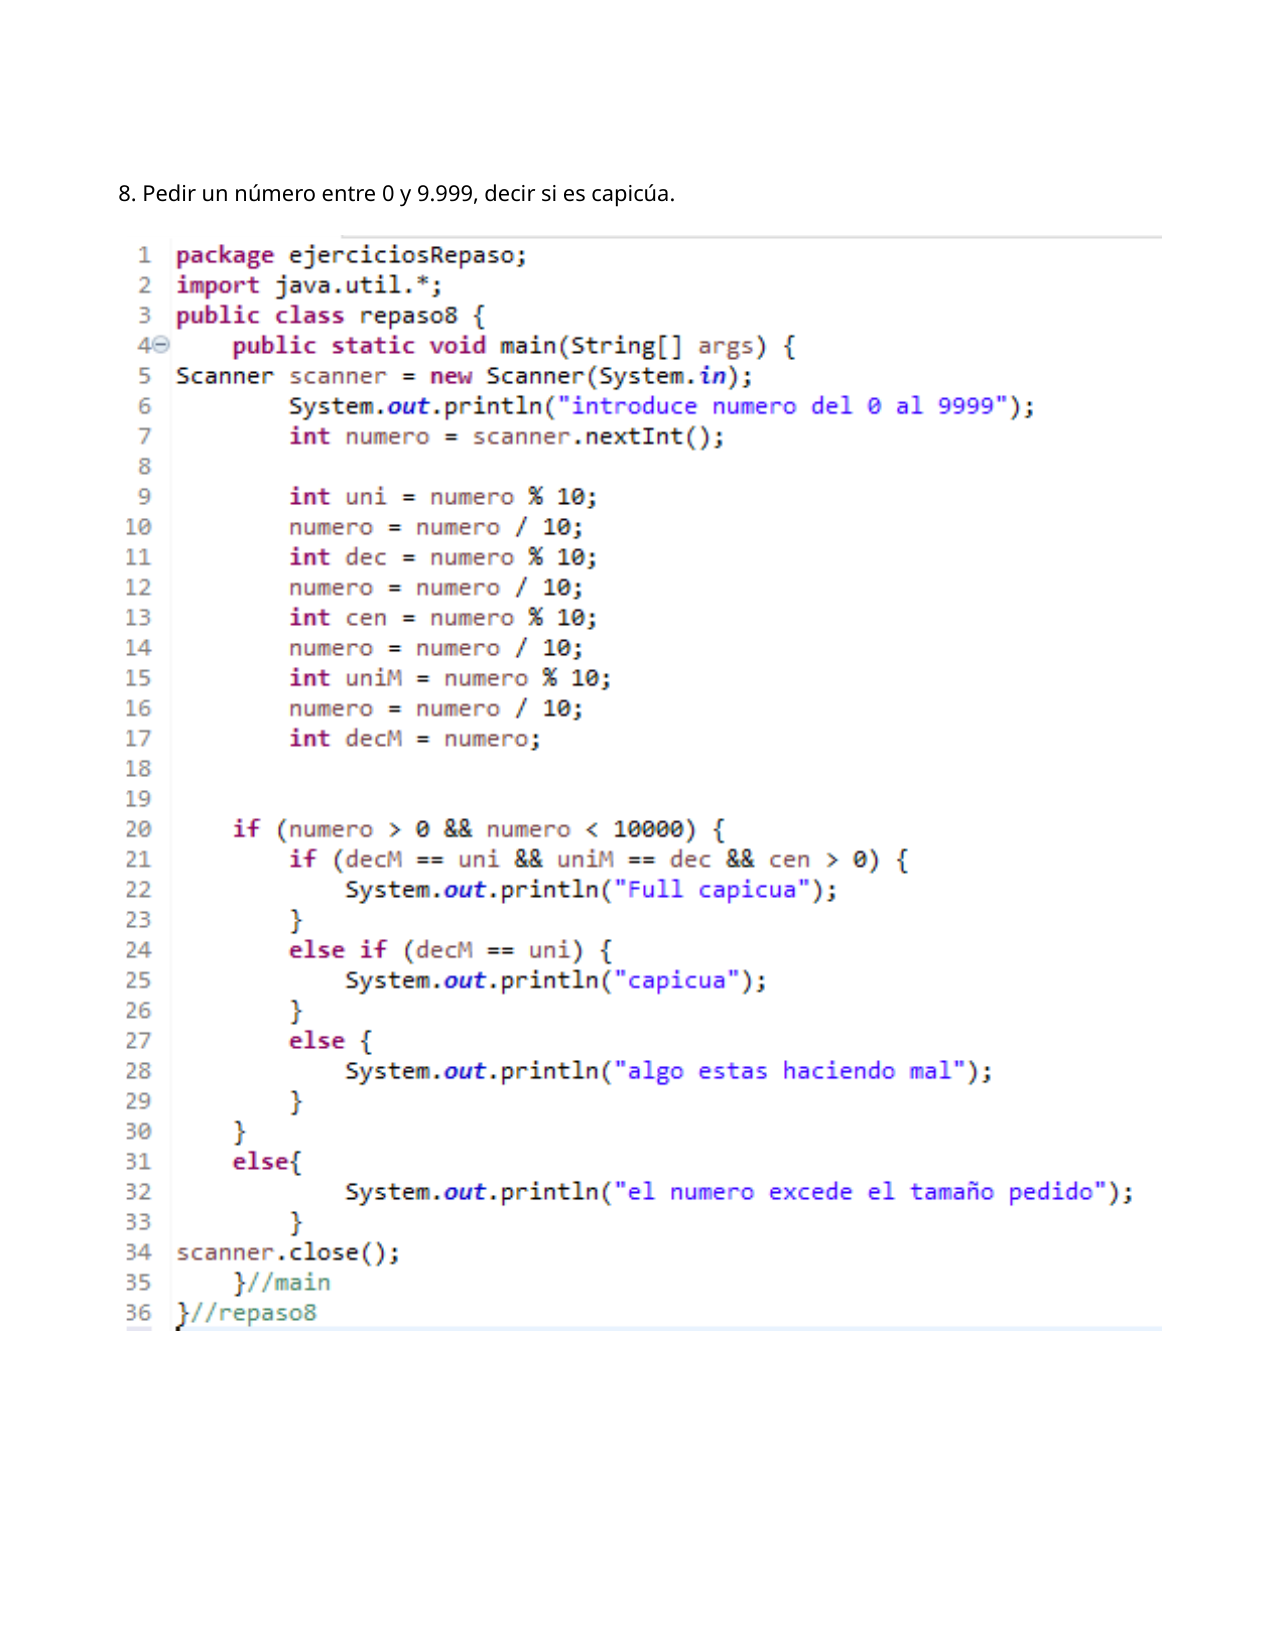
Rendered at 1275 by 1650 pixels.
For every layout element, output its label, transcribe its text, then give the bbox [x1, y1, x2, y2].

text 8. Pedir un número entre 0 y 9.999, decir si es capicúa. [118, 178, 1157, 207]
picture [126, 235, 1162, 1331]
